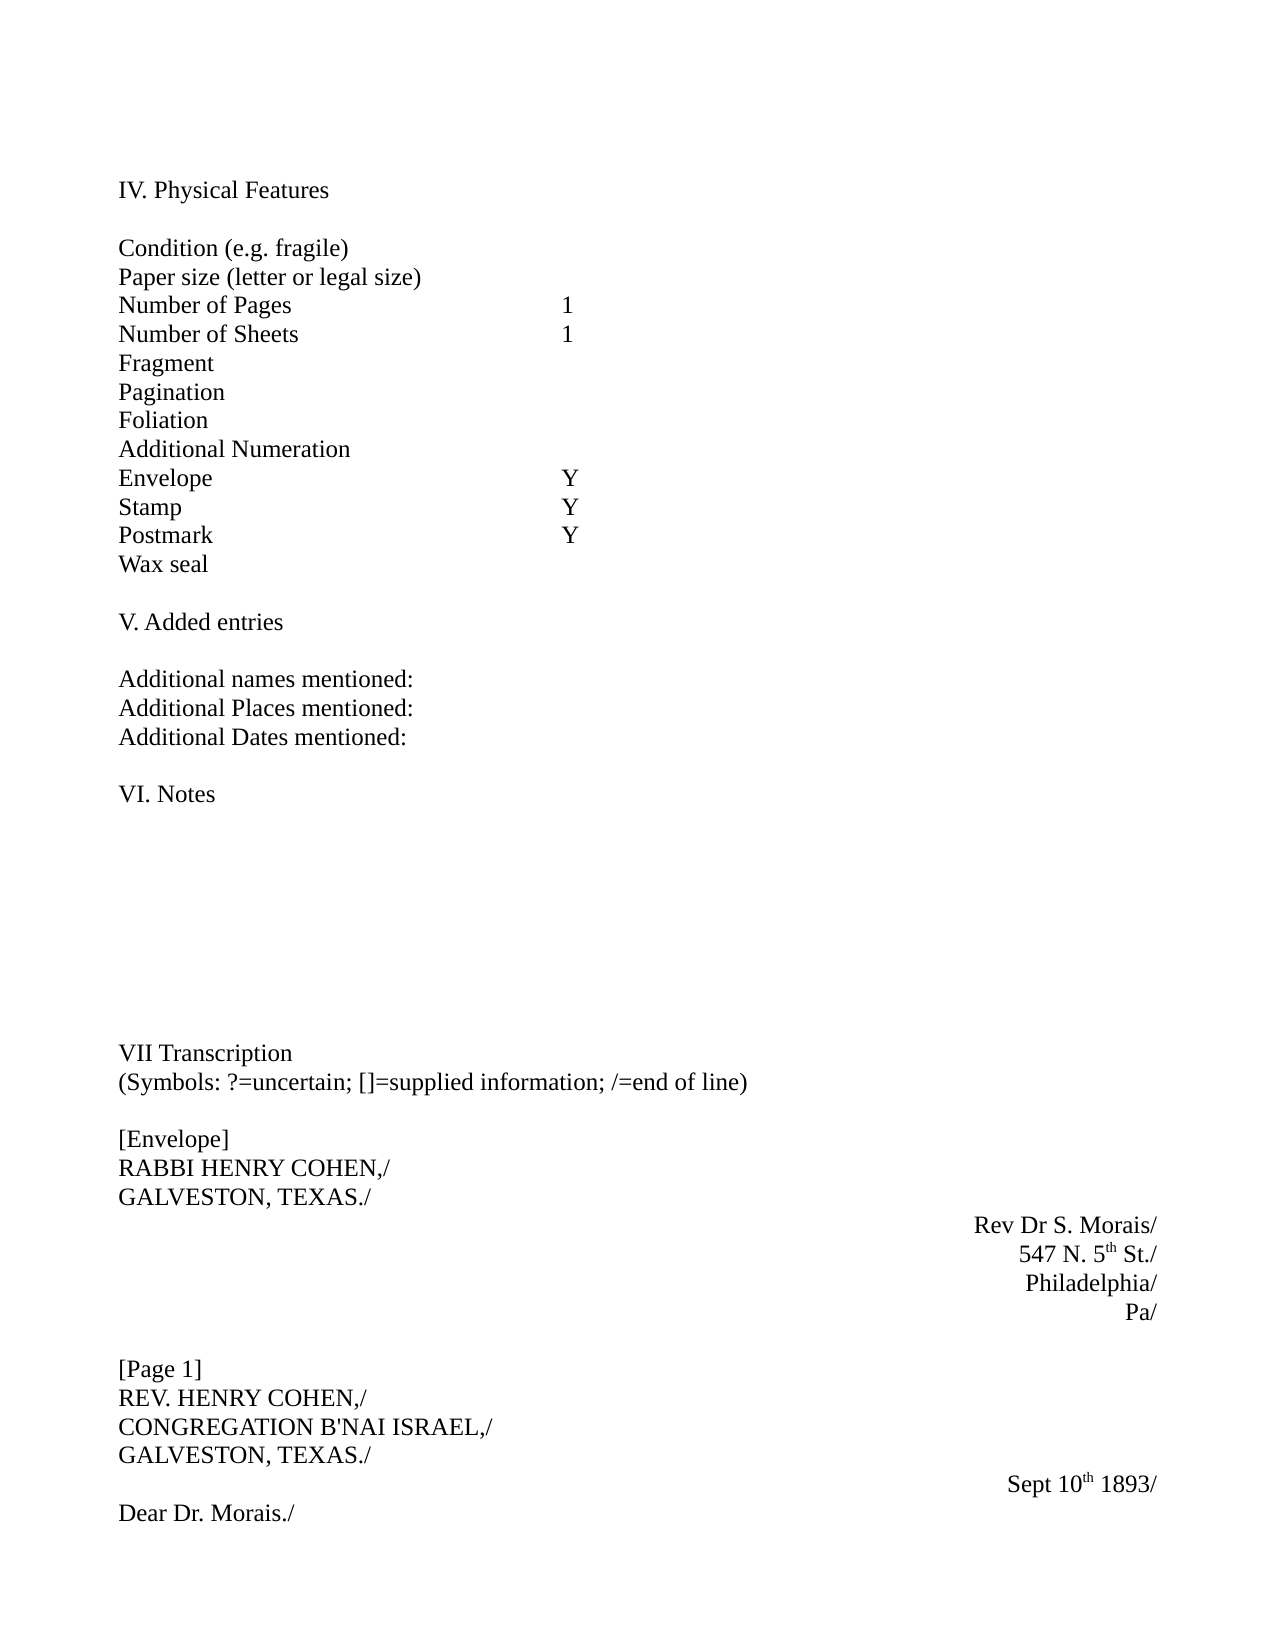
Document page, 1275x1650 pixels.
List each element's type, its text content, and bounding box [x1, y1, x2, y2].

text GALVESTON, TEXAS./ [118, 1182, 1157, 1211]
text [Envelope] [118, 1124, 1157, 1153]
text Rev Dr S. Morais/ [118, 1211, 1157, 1239]
text Additional Places mentioned: [118, 693, 1157, 722]
text Number of Sheets 1 [118, 319, 1157, 348]
text CONGREGATION B'NAI ISRAEL,/ [118, 1412, 1157, 1441]
text V. Added entries [118, 607, 1157, 636]
text REV. HENRY COHEN,/ [118, 1383, 1157, 1412]
text Stamp Y [118, 492, 1157, 521]
text Additional names mentioned: [118, 664, 1157, 693]
text IV. Physical Features [118, 176, 1157, 204]
text VII Transcription [118, 1038, 1157, 1067]
text Pa/ [118, 1297, 1157, 1326]
text Additional Dates mentioned: [118, 722, 1157, 751]
text Philadelphia/ [118, 1268, 1157, 1297]
text RABBI HENRY COHEN,/ [118, 1153, 1157, 1182]
text Sept 10th 1893/ [118, 1469, 1157, 1498]
text Foliation [118, 406, 1157, 434]
text Wax seal [118, 549, 1157, 578]
text Number of Pages 1 [118, 291, 1157, 319]
text Pagination [118, 377, 1157, 406]
text Condition (e.g. fragile) [118, 233, 1157, 262]
text Postma rk Y [118, 521, 1157, 549]
text Dear Dr. Morais./ [118, 1498, 1157, 1527]
text Fragment [118, 348, 1157, 377]
text VI. Notes [118, 779, 1157, 808]
text Paper size (letter or legal size) [118, 262, 1157, 291]
text GALVESTON, TEXAS./ [118, 1441, 1157, 1469]
text (Symbols: ?=uncertain; []=supplied information; /=end of line) [118, 1067, 1157, 1096]
text Additional Numeration [118, 434, 1157, 463]
text [Page 1] [118, 1354, 1157, 1383]
text 547 N. 5th St./ [118, 1239, 1157, 1268]
text Envelope Y [118, 463, 1157, 492]
